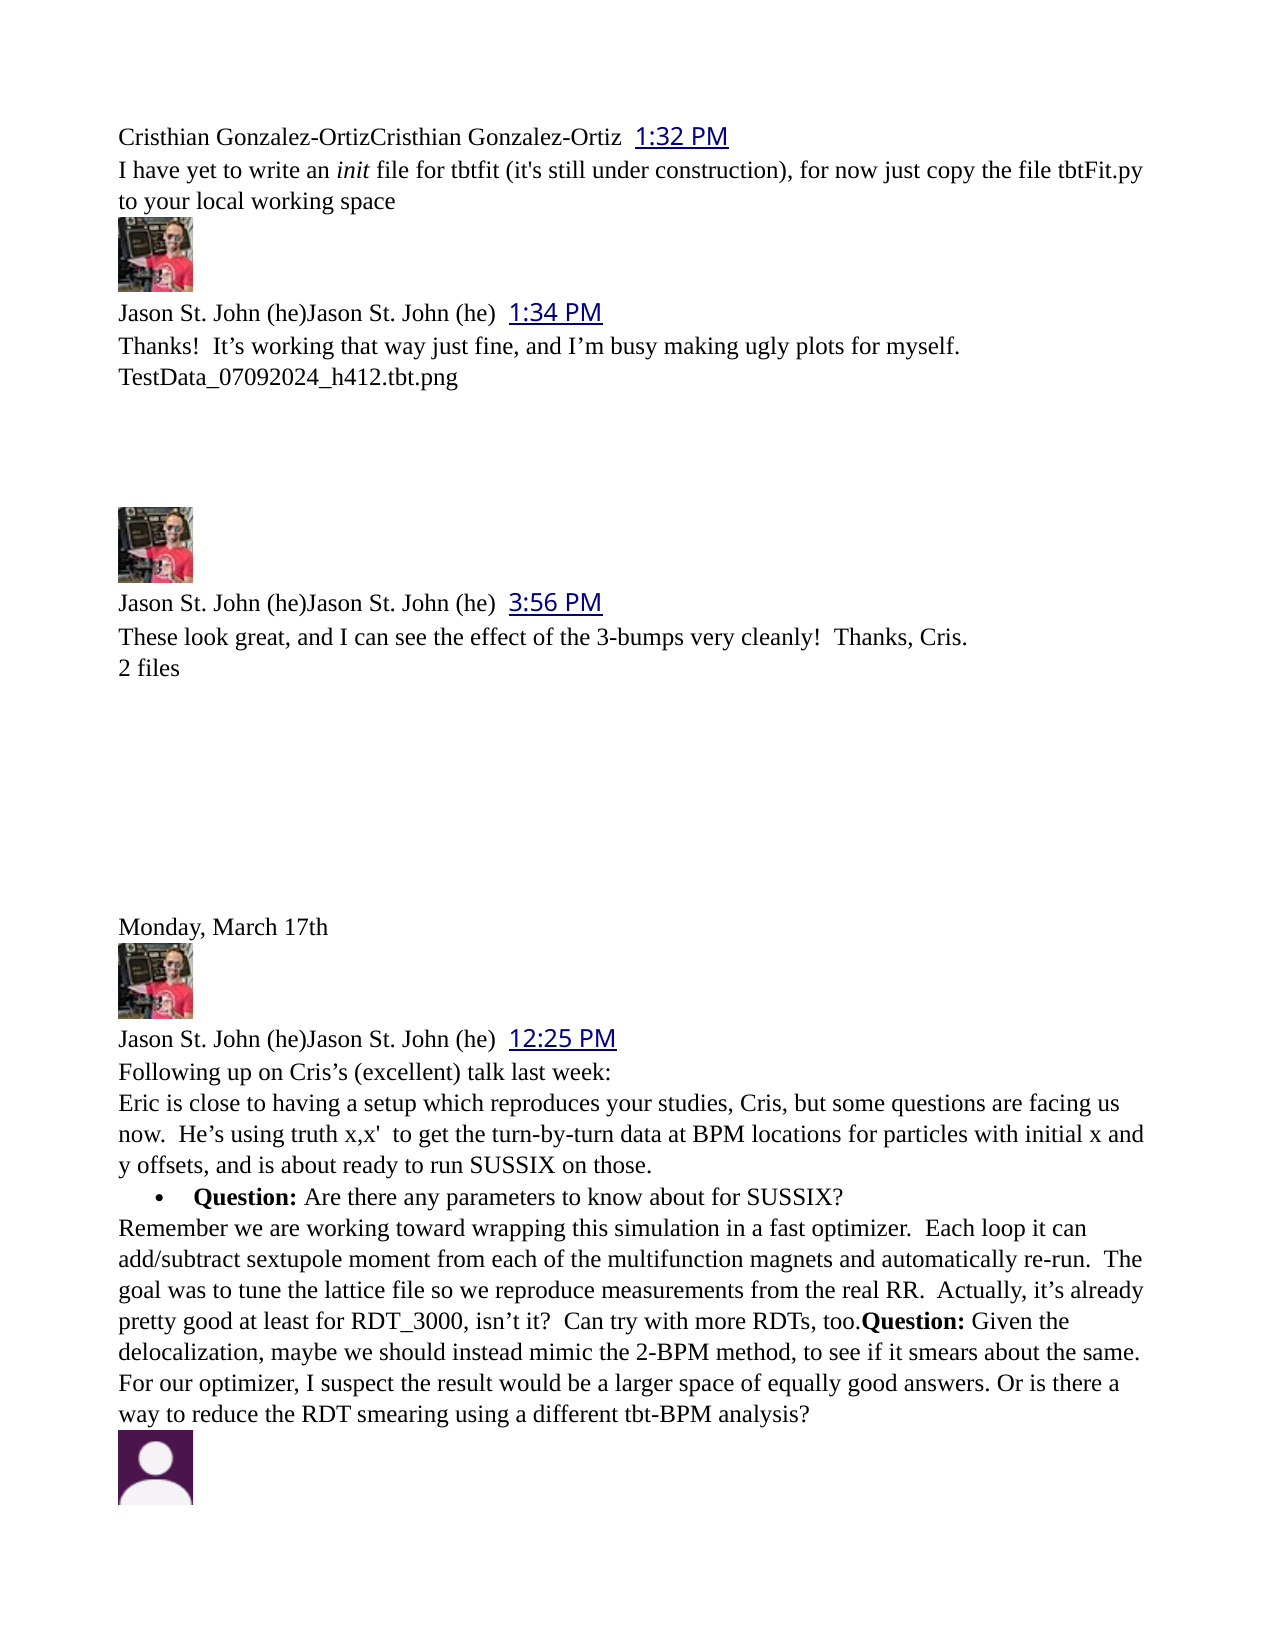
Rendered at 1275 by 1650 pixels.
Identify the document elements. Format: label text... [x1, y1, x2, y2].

picture [118, 217, 194, 292]
text Jason St. John (he)Jason St. John (he) 12:25 PM [118, 1021, 1157, 1055]
text 2 files [118, 653, 1157, 681]
list Question: Are there any parameters to know about for SUSSIX? [156, 1182, 1157, 1210]
picture [118, 507, 194, 583]
picture [118, 943, 194, 1019]
text Monday, March 17th [118, 912, 1157, 941]
text Following up on Cris’s (excellent) talk last week: Eric is close to having a setup which reproduces your studies, Cris, but some questions are facing us now. He’s using truth x,x' to get the turn-by-turn data at BPM locations for particles with initial x and y offsets, and is about ready to run SUSSIX on those. [118, 1057, 1157, 1179]
text I have yet to write an init file for tbtfit (it's still under construction), for now just copy the file tbtFit.py to your local working space [118, 155, 1157, 215]
text Thanks! It’s working that way just fine, and I’m busy making ugly plots for myself. [118, 331, 1157, 360]
text Cristhian Gonzalez-OrtizCristhian Gonzalez-Ortiz 1:32 PM [118, 118, 1157, 152]
text Jason St. John (he)Jason St. John (he) 3:56 PM [118, 585, 1157, 619]
picture [118, 1430, 194, 1505]
text Jason St. John (he)Jason St. John (he) 1:34 PM [118, 294, 1157, 328]
text TestData_07092024_h412.tbt.png [118, 362, 1157, 391]
text These look great, and I can see the effect of the 3-bumps very cleanly! Thanks, Cris. [118, 622, 1157, 650]
text Remember we are working toward wrapping this simulation in a fast optimizer. Each loop it can add/subtract sextupole moment from each of the multifunction magnets and automatically re-run. The goal was to tune the lattice file so we reproduce measurements from the real RR. Actually, it’s already pretty good at least for RDT_3000, isn’t it? Can try with more RDTs, too.Question: Given the delocalization, maybe we should instead mimic the 2-BPM method, to see if it smears about the same. For our optimizer, I suspect the result would be a larger space of equally good answers. Or is there a way to reduce the RDT smearing using a different tbt-BPM analysis? [118, 1213, 1157, 1428]
